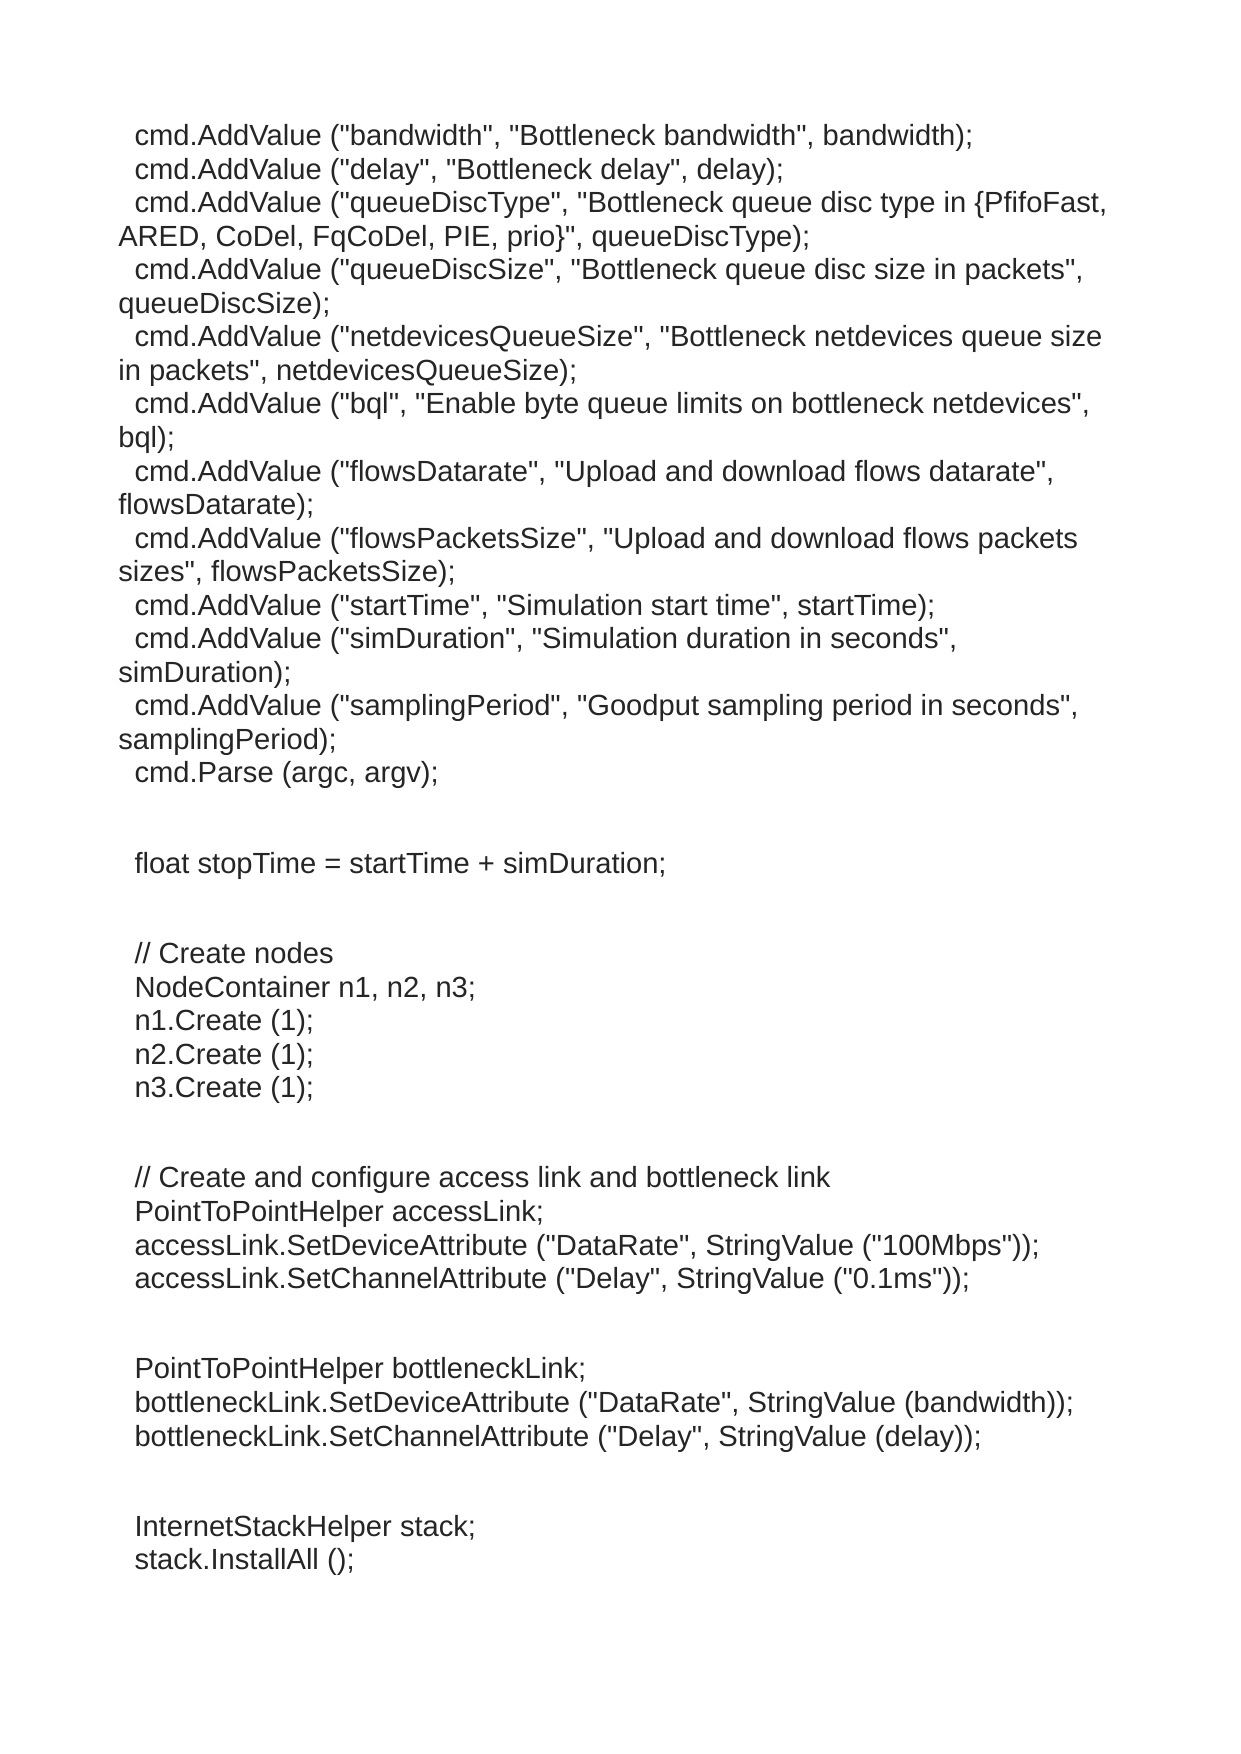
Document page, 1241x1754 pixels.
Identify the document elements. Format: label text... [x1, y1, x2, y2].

text cmd.AddValue ("bql", "Enable byte queue limits on bottleneck netdevices", bql); [118, 386, 1122, 453]
text cmd.AddValue ("bandwidth", "Bottleneck bandwidth", bandwidth); [118, 118, 1122, 152]
text n3.Create (1); [118, 1070, 1122, 1104]
text n1.Create (1); [118, 1003, 1122, 1037]
text InternetStackHelper stack; [118, 1509, 1122, 1542]
text bottleneckLink.SetChannelAttribute ("Delay", StringValue (delay)); [118, 1418, 1122, 1452]
text accessLink.SetChannelAttribute ("Delay", StringValue ("0.1ms")); [118, 1261, 1122, 1295]
text PointToPointHelper bottleneckLink; [118, 1351, 1122, 1385]
text NodeContainer n1, n2, n3; [118, 969, 1122, 1003]
text cmd.AddValue ("netdevicesQueueSize", "Bottleneck netdevices queue size in packets", netdevicesQueueSize); [118, 319, 1122, 386]
text cmd.AddValue ("simDuration", "Simulation duration in seconds", simDuration); [118, 621, 1122, 688]
text // Create and configure access link and bottleneck link [118, 1161, 1122, 1194]
text float stopTime = startTime + simDuration; [118, 846, 1122, 879]
text cmd.AddValue ("flowsDatarate", "Upload and download flows datarate", flowsDatarate); [118, 453, 1122, 521]
text cmd.AddValue ("startTime", "Simulation start time", startTime); [118, 588, 1122, 621]
text PointToPointHelper accessLink; [118, 1194, 1122, 1228]
text accessLink.SetDeviceAttribute ("DataRate", StringValue ("100Mbps")); [118, 1228, 1122, 1261]
text cmd.AddValue ("queueDiscType", "Bottleneck queue disc type in {PfifoFast, ARED, CoDel, FqCoDel, PIE, prio}", queueDiscType); [118, 185, 1122, 252]
text cmd.AddValue ("queueDiscSize", "Bottleneck queue disc size in packets", queueDiscSize); [118, 252, 1122, 319]
text cmd.AddValue ("delay", "Bottleneck delay", delay); [118, 152, 1122, 185]
text cmd.AddValue ("flowsPacketsSize", "Upload and download flows packets sizes", flowsPacketsSize); [118, 521, 1122, 588]
text // Create nodes [118, 936, 1122, 969]
text stack.InstallAll (); [118, 1542, 1122, 1576]
text cmd.Parse (argc, argv); [118, 755, 1122, 789]
text bottleneckLink.SetDeviceAttribute ("DataRate", StringValue (bandwidth)); [118, 1385, 1122, 1418]
text cmd.AddValue ("samplingPeriod", "Goodput sampling period in seconds", samplingPeriod); [118, 688, 1122, 755]
text n2.Create (1); [118, 1037, 1122, 1070]
